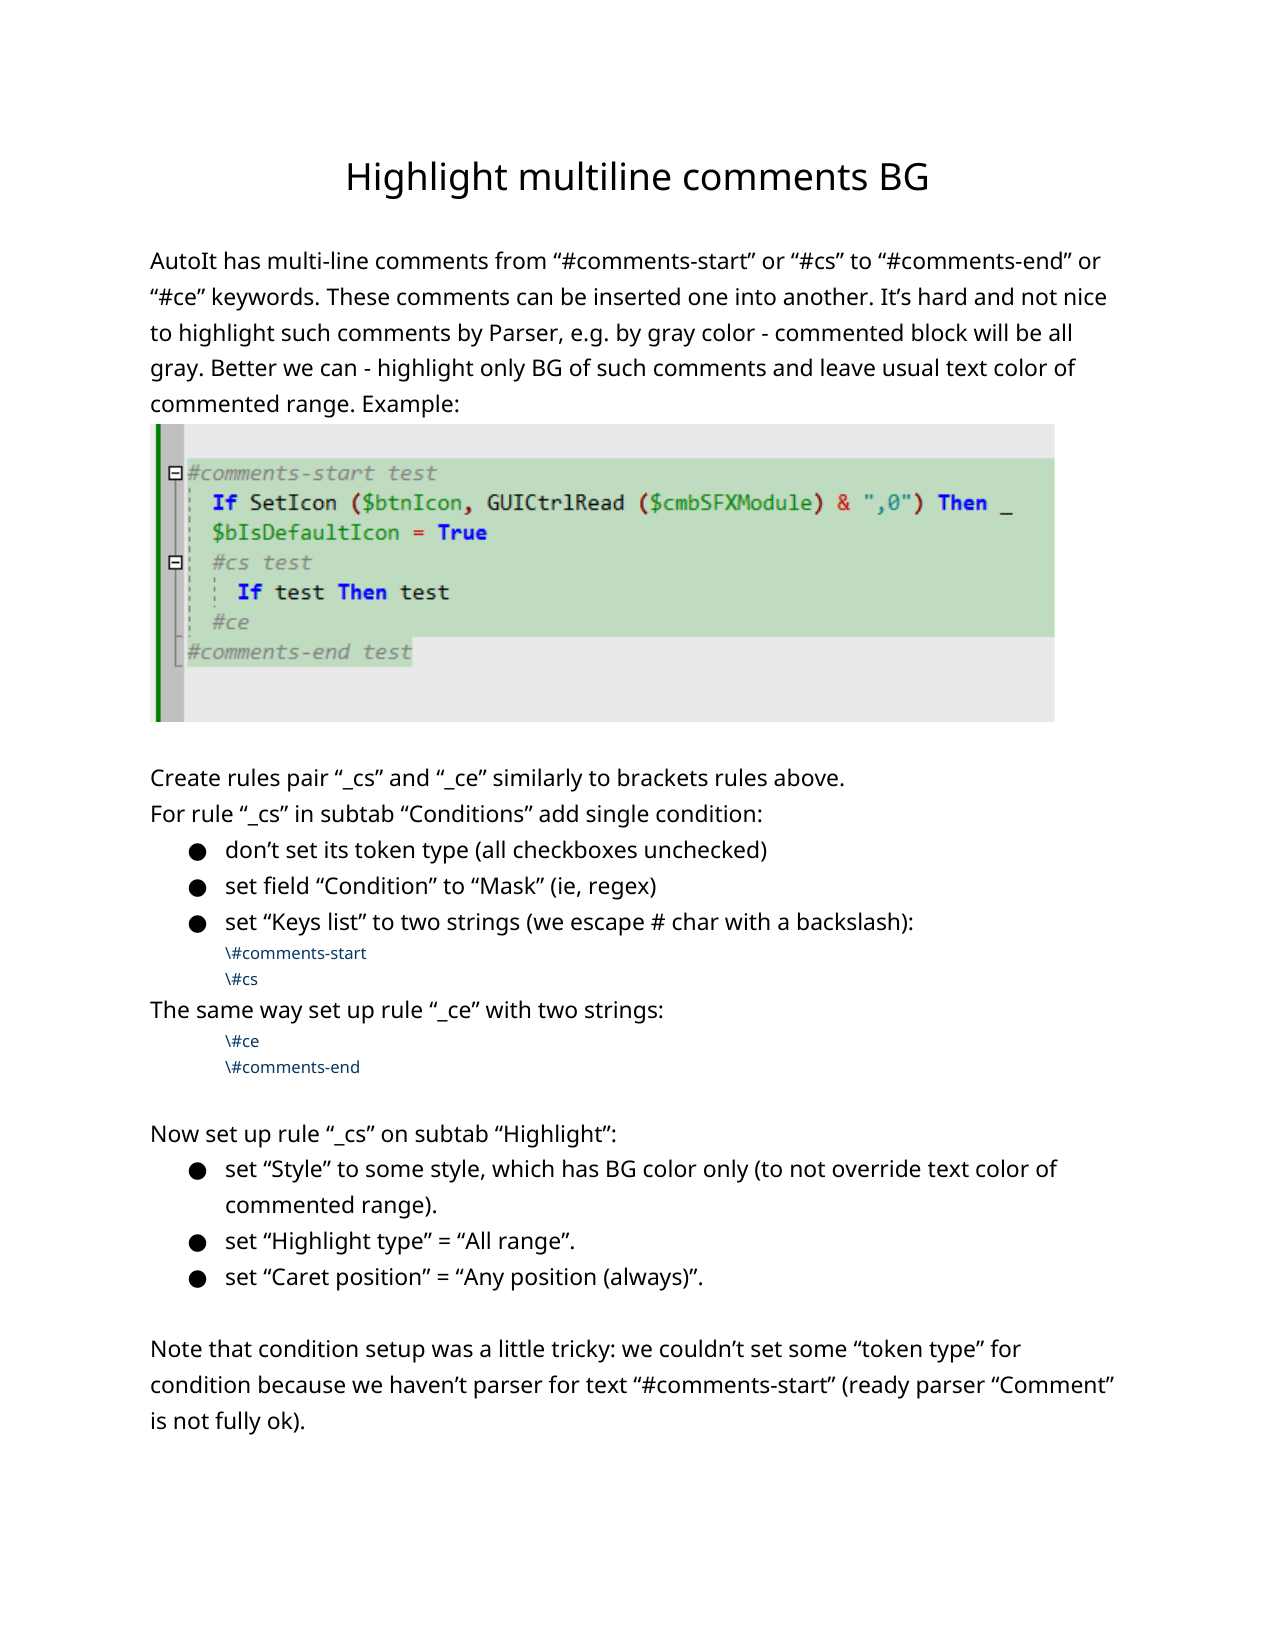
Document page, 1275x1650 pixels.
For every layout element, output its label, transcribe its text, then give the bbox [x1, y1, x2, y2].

text AutoIt has multi-line comments from “#comments-start” or “#cs” to “#comments-end” or “#ce” keywords. These comments can be inserted one into another. It’s hard and not nice to highlight such comments by Parser, e.g. by gray color - commented block will be all gray. Better we can - highlight only BG of such comments and leave usual text color of commented range. Example: [150, 244, 1125, 419]
text Now set up rule “_cs” on subtab “Highlight”: [150, 1117, 1125, 1149]
list set “Caret position” = “Any position (always)”. [187, 1261, 1125, 1292]
list set field “Condition” to “Mask” (ie, regex) [187, 869, 1125, 901]
list set “Style” to some style, which has BG color only (to not override text color of commented range). [187, 1153, 1125, 1221]
text \#cs [225, 967, 1125, 990]
subtitle Highlight multiline comments BG [150, 150, 1125, 201]
text Create rules pair “_cs” and “_ce” similarly to brackets rules above. [150, 762, 1125, 793]
picture [150, 424, 1055, 722]
text For rule “_cs” in subtab “Conditions” add single condition: [150, 798, 1125, 829]
list don’t set its token type (all checkboxes unchecked) [187, 834, 1125, 865]
text The same way set up rule “_ce” with two strings: [150, 993, 1125, 1025]
list set “Highlight type” = “All range”. [187, 1225, 1125, 1257]
text \#comments-end [225, 1056, 1125, 1078]
list set “Keys list” to two strings (we escape # char with a backslash): [187, 906, 1125, 937]
text \#comments-start [225, 941, 1125, 964]
text \#ce [225, 1029, 1125, 1052]
text Note that condition setup was a little tricky: we couldn’t set some “token type” for condition because we haven’t parser for text “#comments-start” (ready parser “Comment” is not fully ok). [150, 1333, 1125, 1436]
